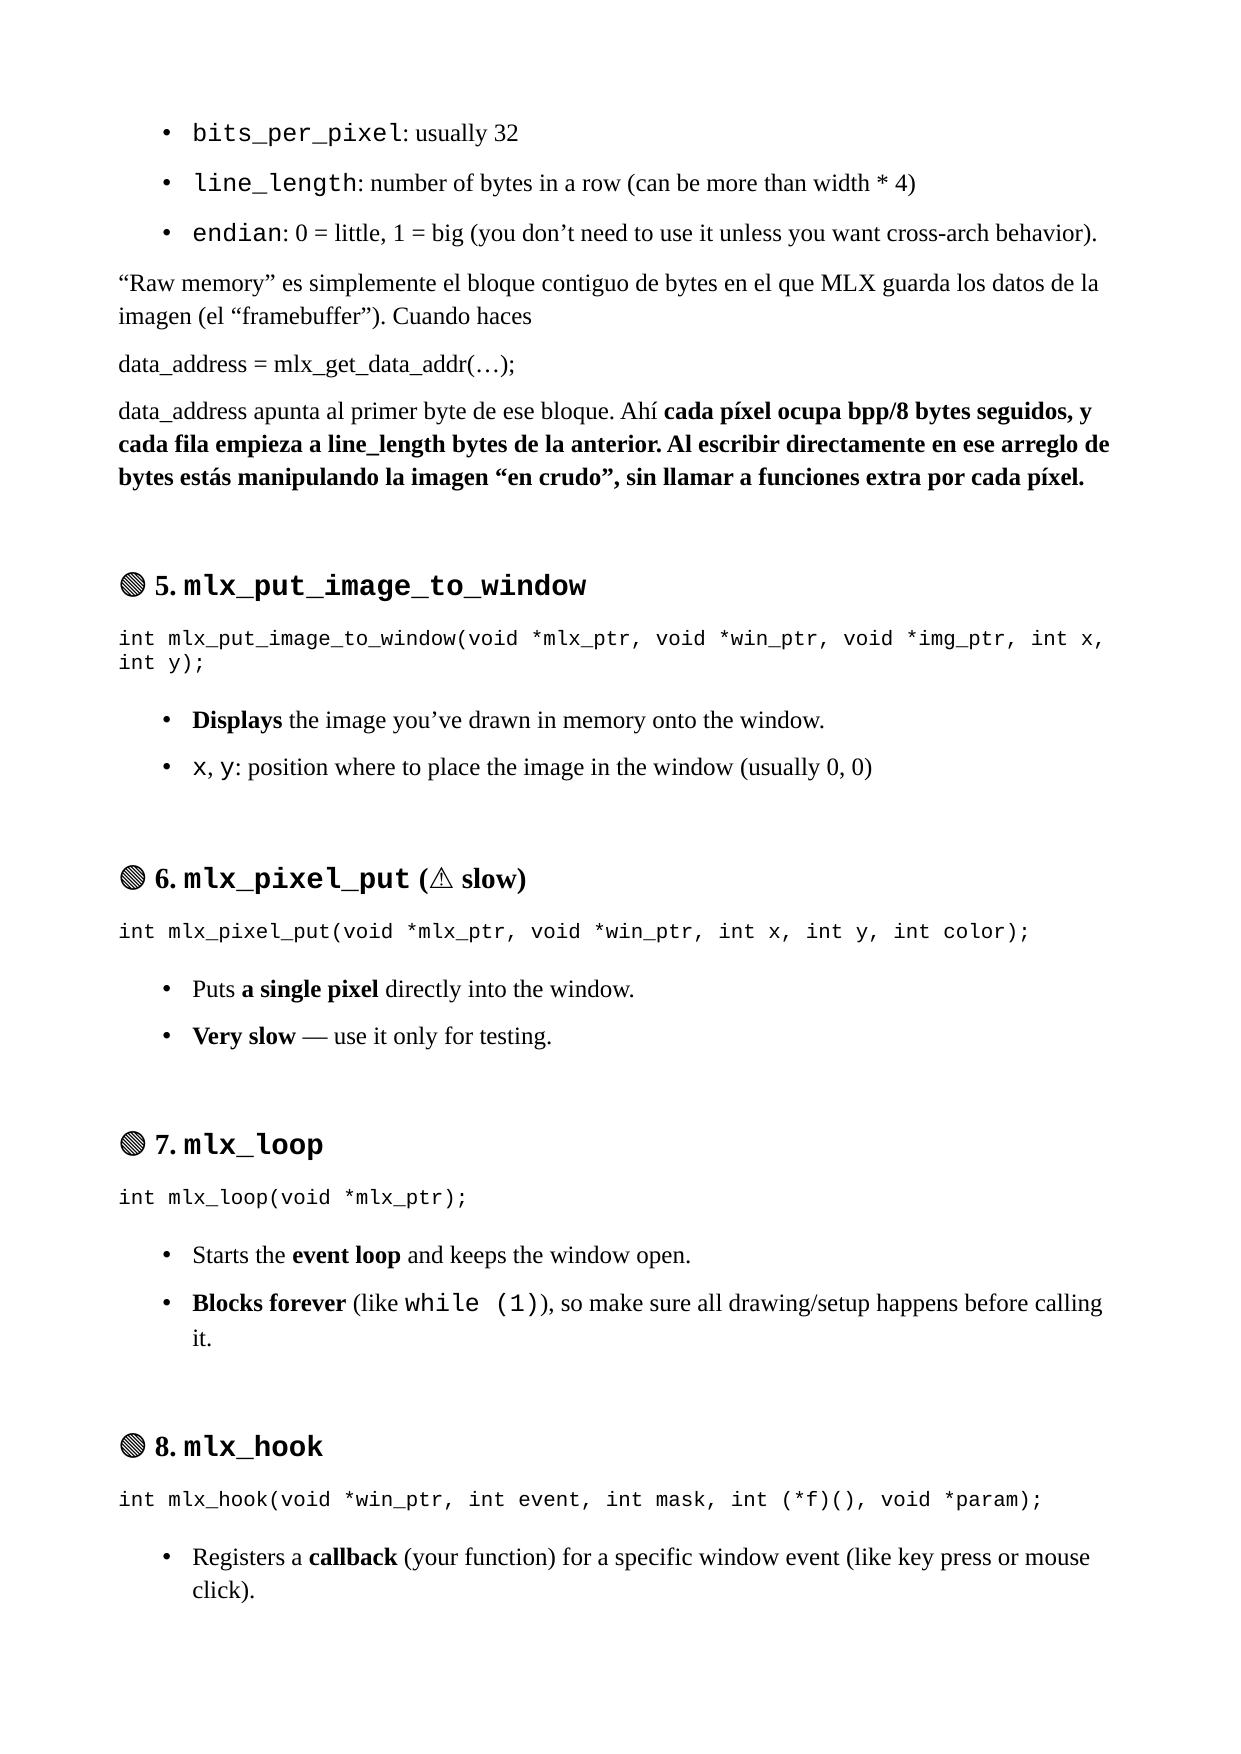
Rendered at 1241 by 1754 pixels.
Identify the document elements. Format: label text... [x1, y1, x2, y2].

text int mlx_pixel_put(void *mlx_ptr, void *win_ptr, int x, int y, int color); [118, 921, 1122, 944]
list Registers a callback (your function) for a specific window event (like key press or mouse click). [162, 1542, 1122, 1603]
list endian: 0 = little, 1 = big (you don’t need to use it unless you want cross-arch behavior). [162, 218, 1122, 249]
text int mlx_put_image_to_window(void *mlx_ptr, void *win_ptr, void *img_ptr, int x, int y); [118, 628, 1122, 675]
list Starts the event loop and keeps the window open. [162, 1240, 1122, 1269]
subtitle 🟢 7. mlx_loop [118, 1127, 1122, 1163]
subtitle 🟢 8. mlx_hook [118, 1429, 1122, 1465]
text “Raw memory” es simplemente el bloque contiguo de bytes en el que MLX guarda los datos de la imagen (el “framebuffer”). Cuando haces [118, 268, 1122, 330]
text data_address = mlx_get_data_addr(…); [118, 349, 1122, 377]
text int mlx_loop(void *mlx_ptr); [118, 1187, 1122, 1211]
text int mlx_hook(void *win_ptr, int event, int mask, int (*f)(), void *param); [118, 1489, 1122, 1512]
text data_address apunta al primer byte de ese bloque. Ahí cada píxel ocupa bpp/8 bytes seguidos, y cada fila empieza a line_length bytes de la anterior. Al escribir directamente en ese arreglo de bytes estás manipulando la imagen “en crudo”, sin llamar a funciones extra por cada píxel. [118, 396, 1122, 491]
list Very slow — use it only for testing. [162, 1021, 1122, 1050]
subtitle 🟢 5. mlx_put_image_to_window [118, 568, 1122, 604]
list Blocks forever (like while (1)), so make sure all drawing/setup happens before calling it. [162, 1288, 1122, 1352]
list line_length: number of bytes in a row (can be more than width * 4) [162, 168, 1122, 199]
list Puts a single pixel directly into the window. [162, 974, 1122, 1002]
subtitle 🟢 6. mlx_pixel_put (⚠️ slow) [118, 861, 1122, 897]
list bits_per_pixel: usually 32 [162, 118, 1122, 149]
list x, y: position where to place the image in the window (usually 0, 0) [162, 752, 1122, 783]
list Displays the image you’ve drawn in memory onto the window. [162, 705, 1122, 734]
